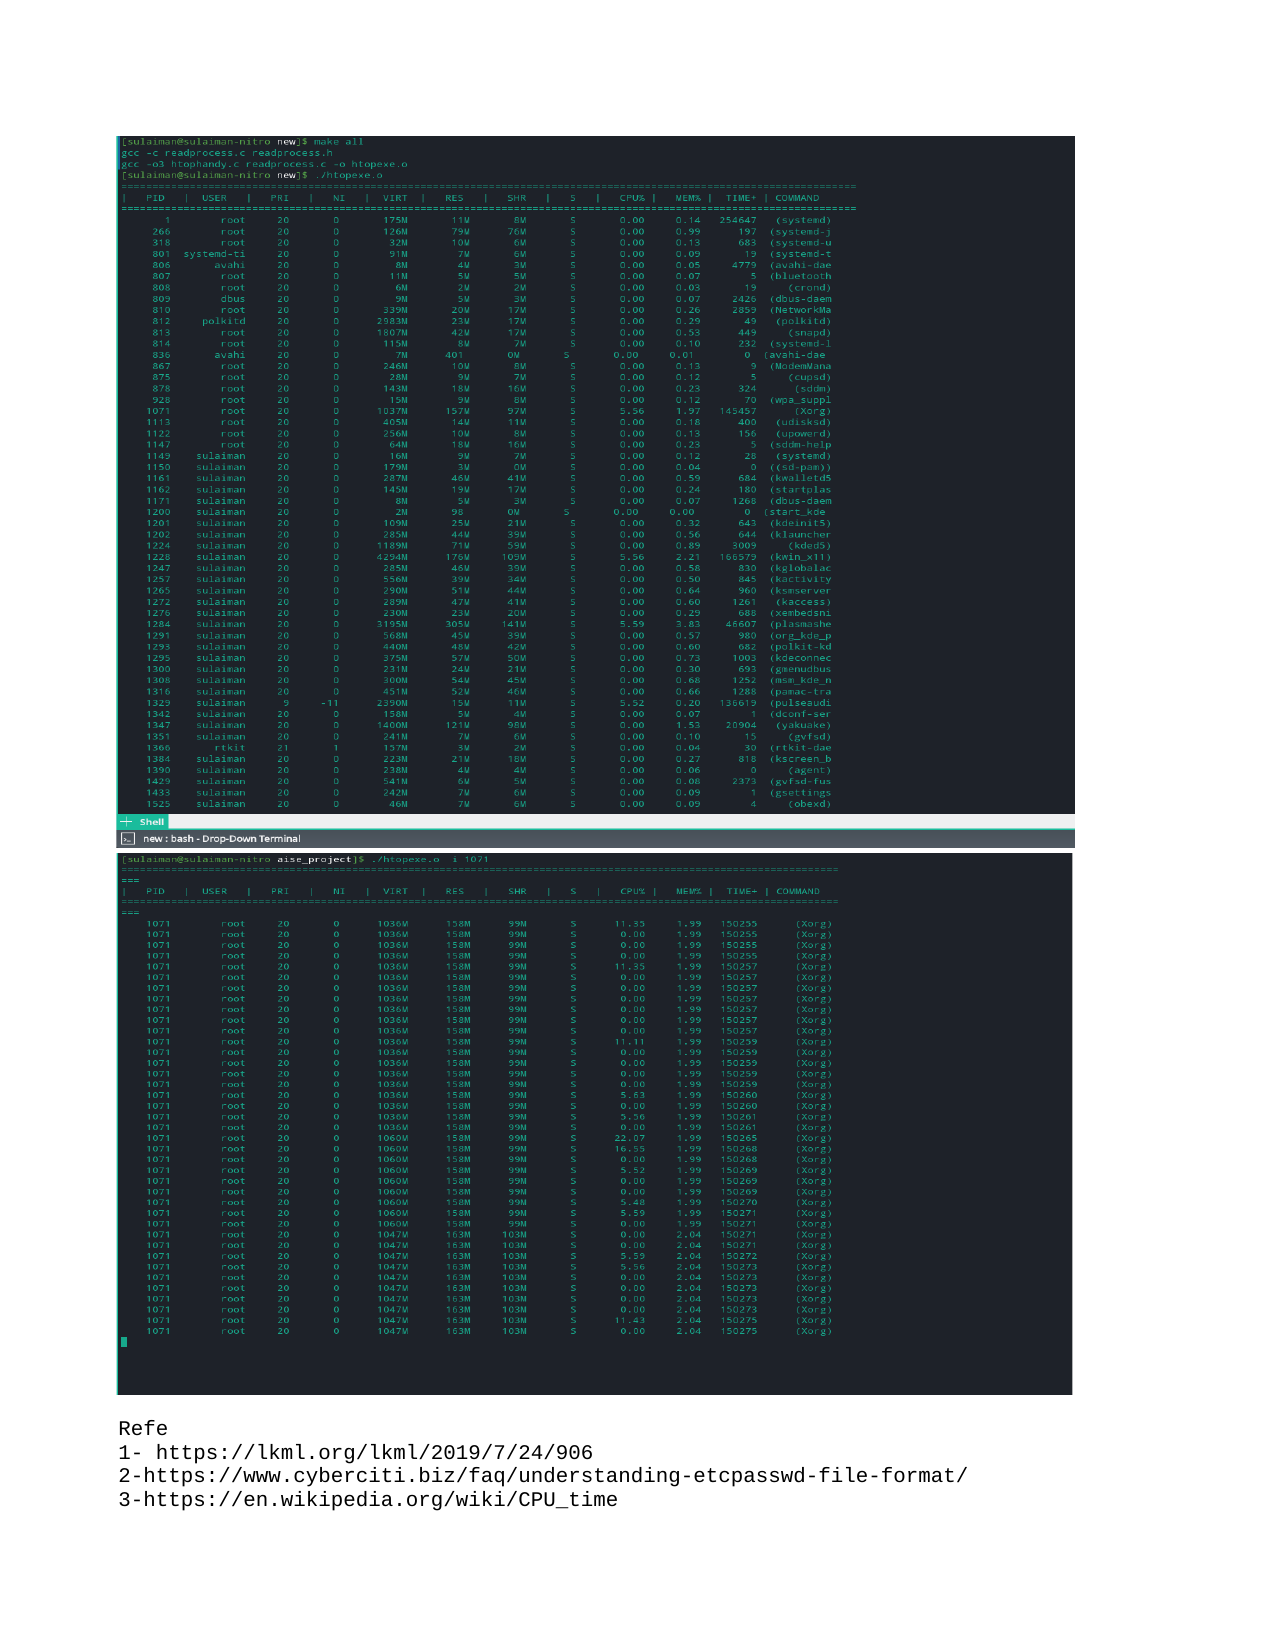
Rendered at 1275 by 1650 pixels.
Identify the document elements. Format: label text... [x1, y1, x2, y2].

text Refe [118, 1418, 1157, 1442]
text 2-https://www.cyberciti.biz/faq/understanding-etcpasswd-file-format/ [118, 1465, 1157, 1489]
text 1- https://lkml.org/lkml/2019/7/24/906 [118, 1442, 1157, 1465]
text 3-https://en.wikipedia.org/wiki/CPU_time [118, 1489, 1157, 1513]
